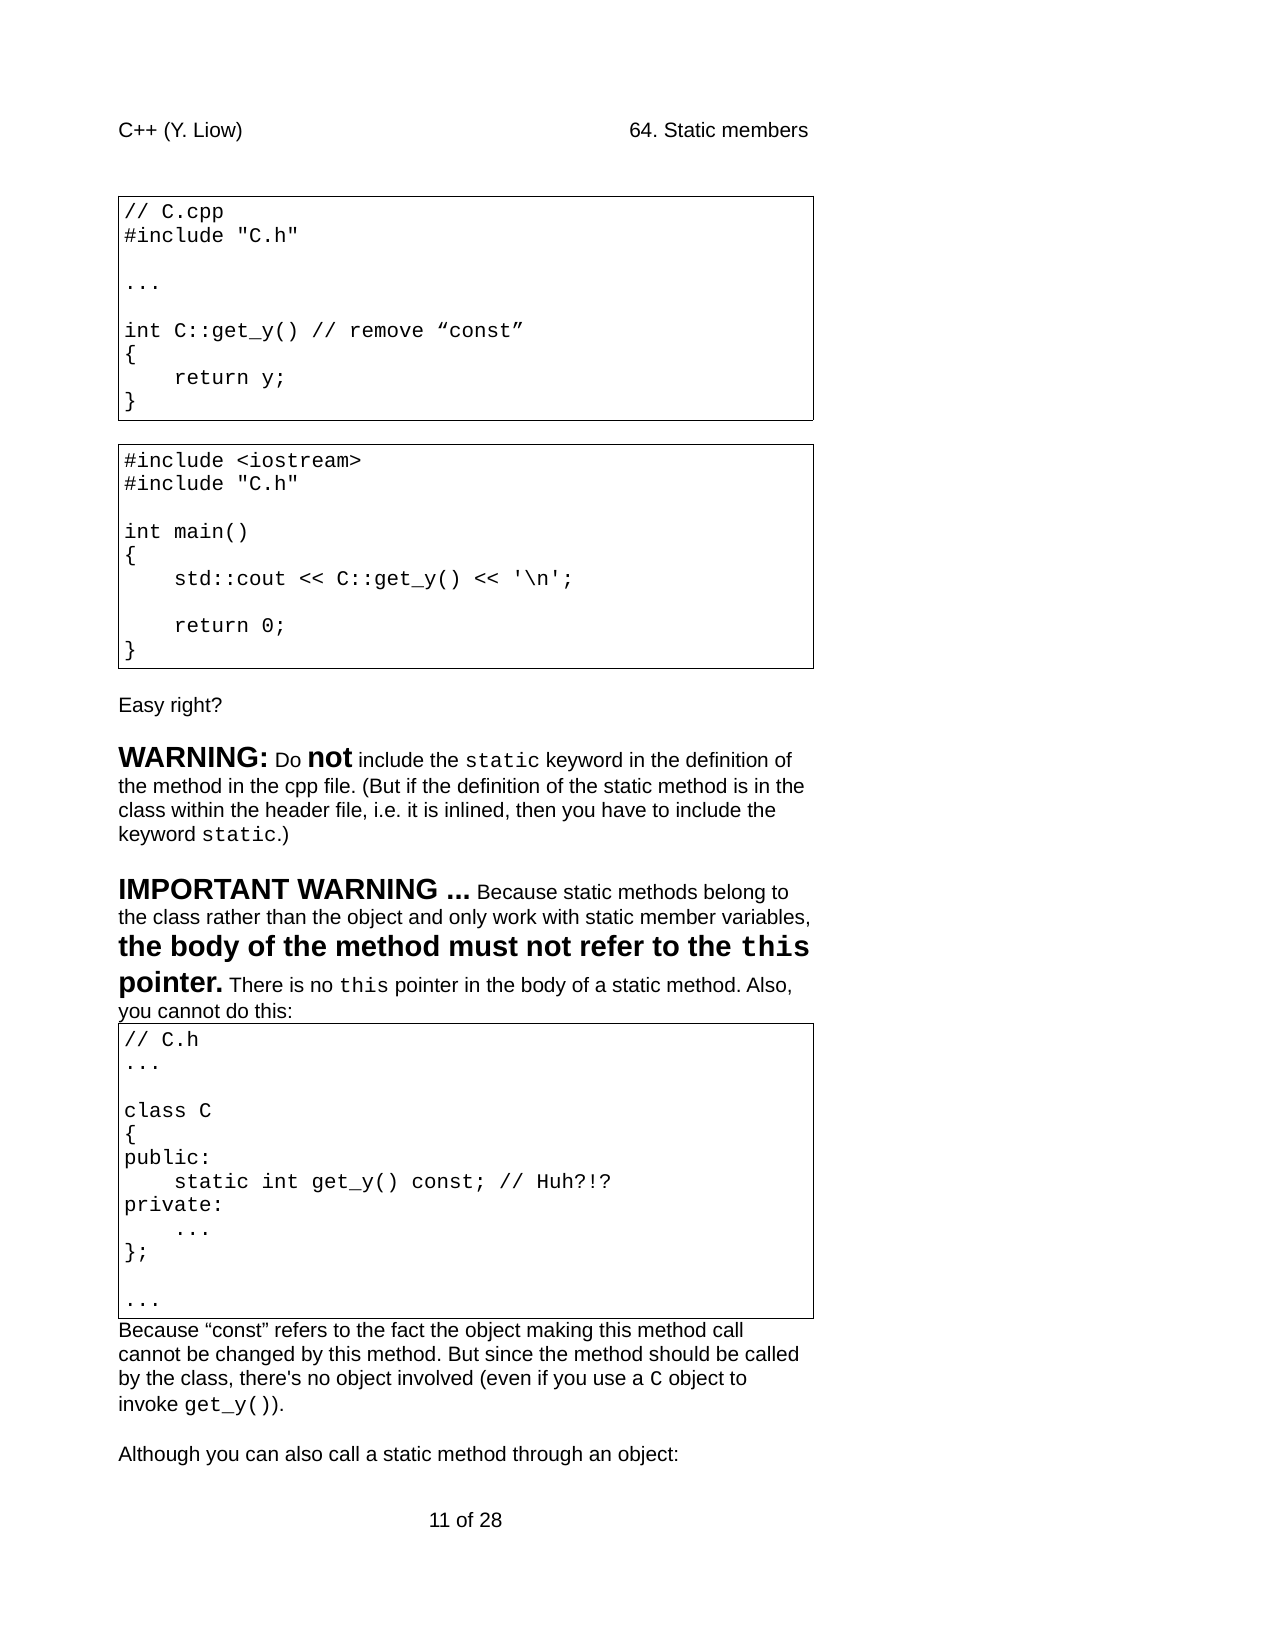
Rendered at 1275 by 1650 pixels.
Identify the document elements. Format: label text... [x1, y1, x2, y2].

text Because “const” refers to the fact the object making this method call cannot be changed by this method. But since the method should be called by the class, there's no object involved (even if you use a C object to invoke get_y()). [118, 1319, 813, 1418]
text Although you can also call a static method through an object: [118, 1442, 813, 1466]
text IMPORTANT WARNING ... Because static methods belong to the class rather than the object and only work with static member variables, the body of the method must not refer to the this pointer. There is no this pointer in the body of a static method. Also, you cannot do this: [118, 872, 813, 1023]
text Easy right? [118, 692, 813, 716]
table_header #include <iostream> #include "C.h" int main() { std::cout << C::get_y() << '\n'; return 0; } [119, 445, 813, 668]
text WARNING: Do not include the static keyword in the definition of the method in the cpp file. (But if the definition of the static method is in the class within the header file, i.e. it is inlined, then you have to include the keyword static.) [118, 740, 813, 848]
table_header // C.cpp #include "C.h" ... int C::get_y() // remove “const” { return y; } [119, 197, 813, 420]
table_header // C.h ... class C { public: static int get_y() const; // Huh?!? private: ... }; ... [119, 1024, 813, 1318]
